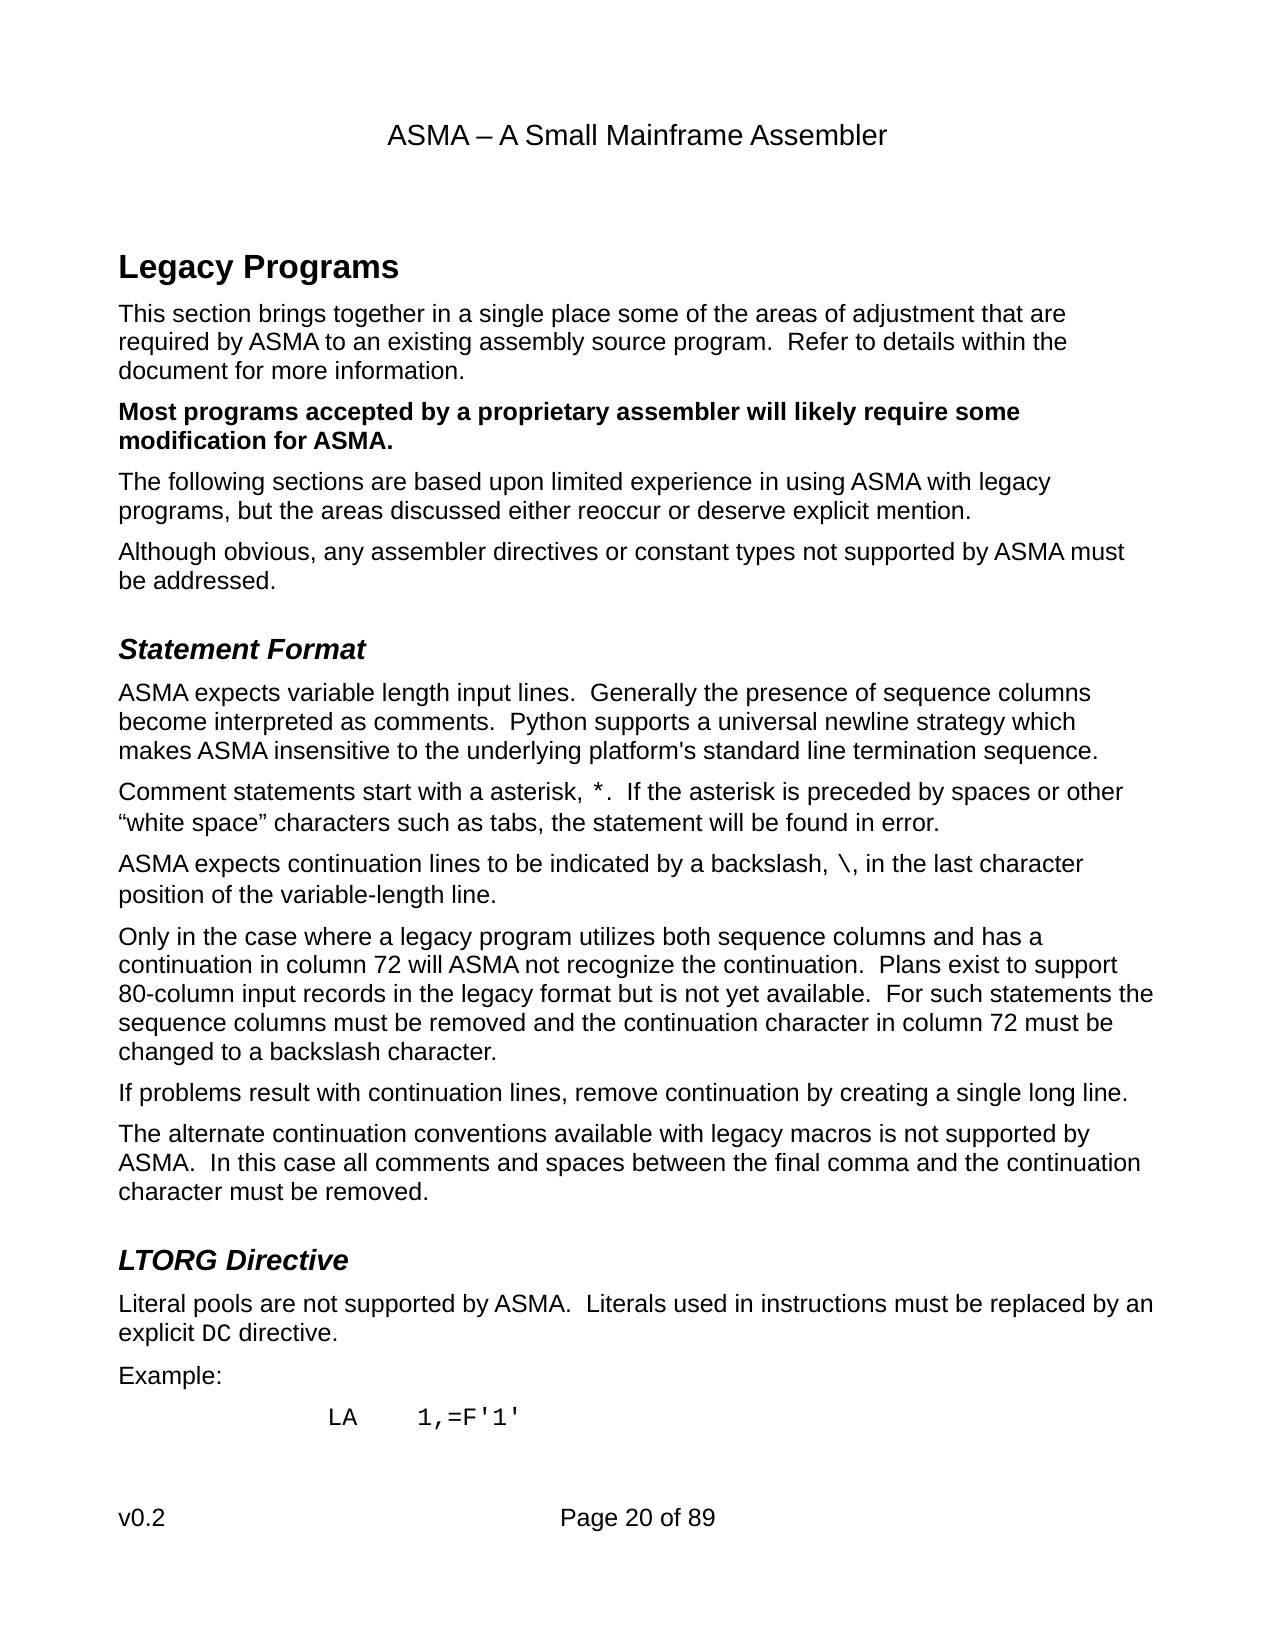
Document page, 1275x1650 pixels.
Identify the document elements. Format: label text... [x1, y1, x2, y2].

text LA 1,=F'1' [118, 1402, 1157, 1433]
text This section brings together in a single place some of the areas of adjustment that are required by ASMA to an existing assembly source program. Refer to details within the document for more information. [118, 298, 1157, 385]
text ASMA expects variable length input lines. Generally the presence of sequence columns become interpreted as comments. Python supports a universal newline strategy which makes ASMA insensitive to the underlying platform's standard line termination sequence. [118, 678, 1157, 764]
text ASMA expects continuation lines to be indicated by a backslash, \, in the last character position of the variable-length line. [118, 849, 1157, 909]
text Comment statements start with a asterisk, *. If the asterisk is preceded by spaces or other “white space” characters such as tabs, the statement will be found in error. [118, 777, 1157, 837]
subtitle Legacy Programs [118, 247, 1157, 286]
text The following sections are based upon limited experience in using ASMA with legacy programs, but the areas discussed either reoccur or deserve explicit mention. [118, 467, 1157, 525]
text Although obvious, any assembler directives or constant types not supported by ASMA must be addressed. [118, 537, 1157, 595]
subtitle LTORG Directive [118, 1243, 1157, 1276]
text If problems result with continuation lines, remove continuation by creating a single long line. [118, 1078, 1157, 1106]
text Only in the case where a legacy program utilizes both sequence columns and has a continuation in column 72 will ASMA not recognize the continuation. Plans exist to support 80-column input records in the legacy format but is not yet available. For such statements the sequence columns must be removed and the continuation character in column 72 must be changed to a backslash character. [118, 921, 1157, 1065]
subtitle Statement Format [118, 632, 1157, 666]
text Example: [118, 1361, 1157, 1390]
text The alternate continuation conventions available with legacy macros is not supported by ASMA. In this case all comments and spaces between the final comma and the continuation character must be removed. [118, 1119, 1157, 1205]
text Literal pools are not supported by ASMA. Literals used in instructions must be replaced by an explicit DC directive. [118, 1289, 1157, 1348]
text Most programs accepted by a proprietary assembler will likely require some modification for ASMA. [118, 397, 1157, 455]
